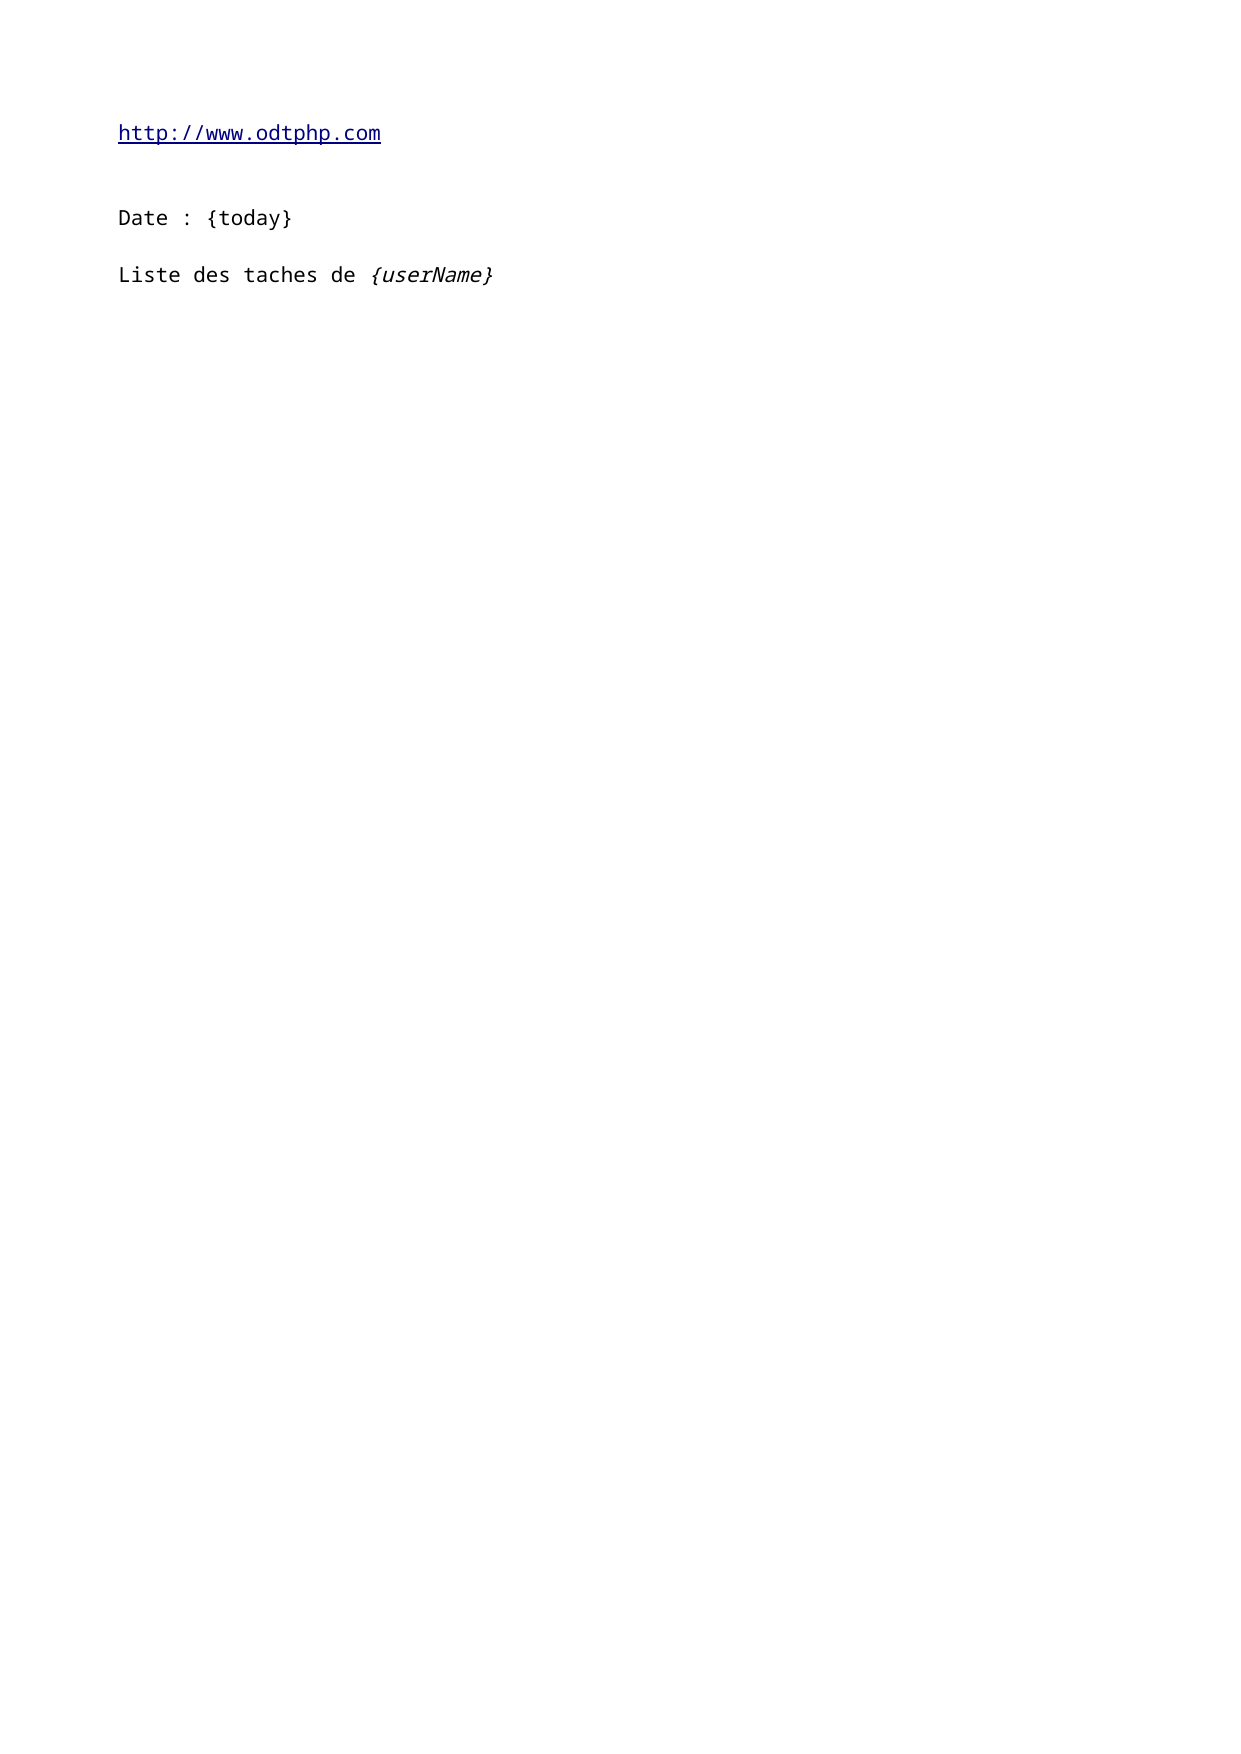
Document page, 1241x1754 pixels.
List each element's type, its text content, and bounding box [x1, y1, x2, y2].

text Liste des taches de {userName} [118, 260, 1122, 289]
text Date : {today} [118, 203, 1122, 232]
text http://www.odtphp.com [118, 118, 1122, 147]
